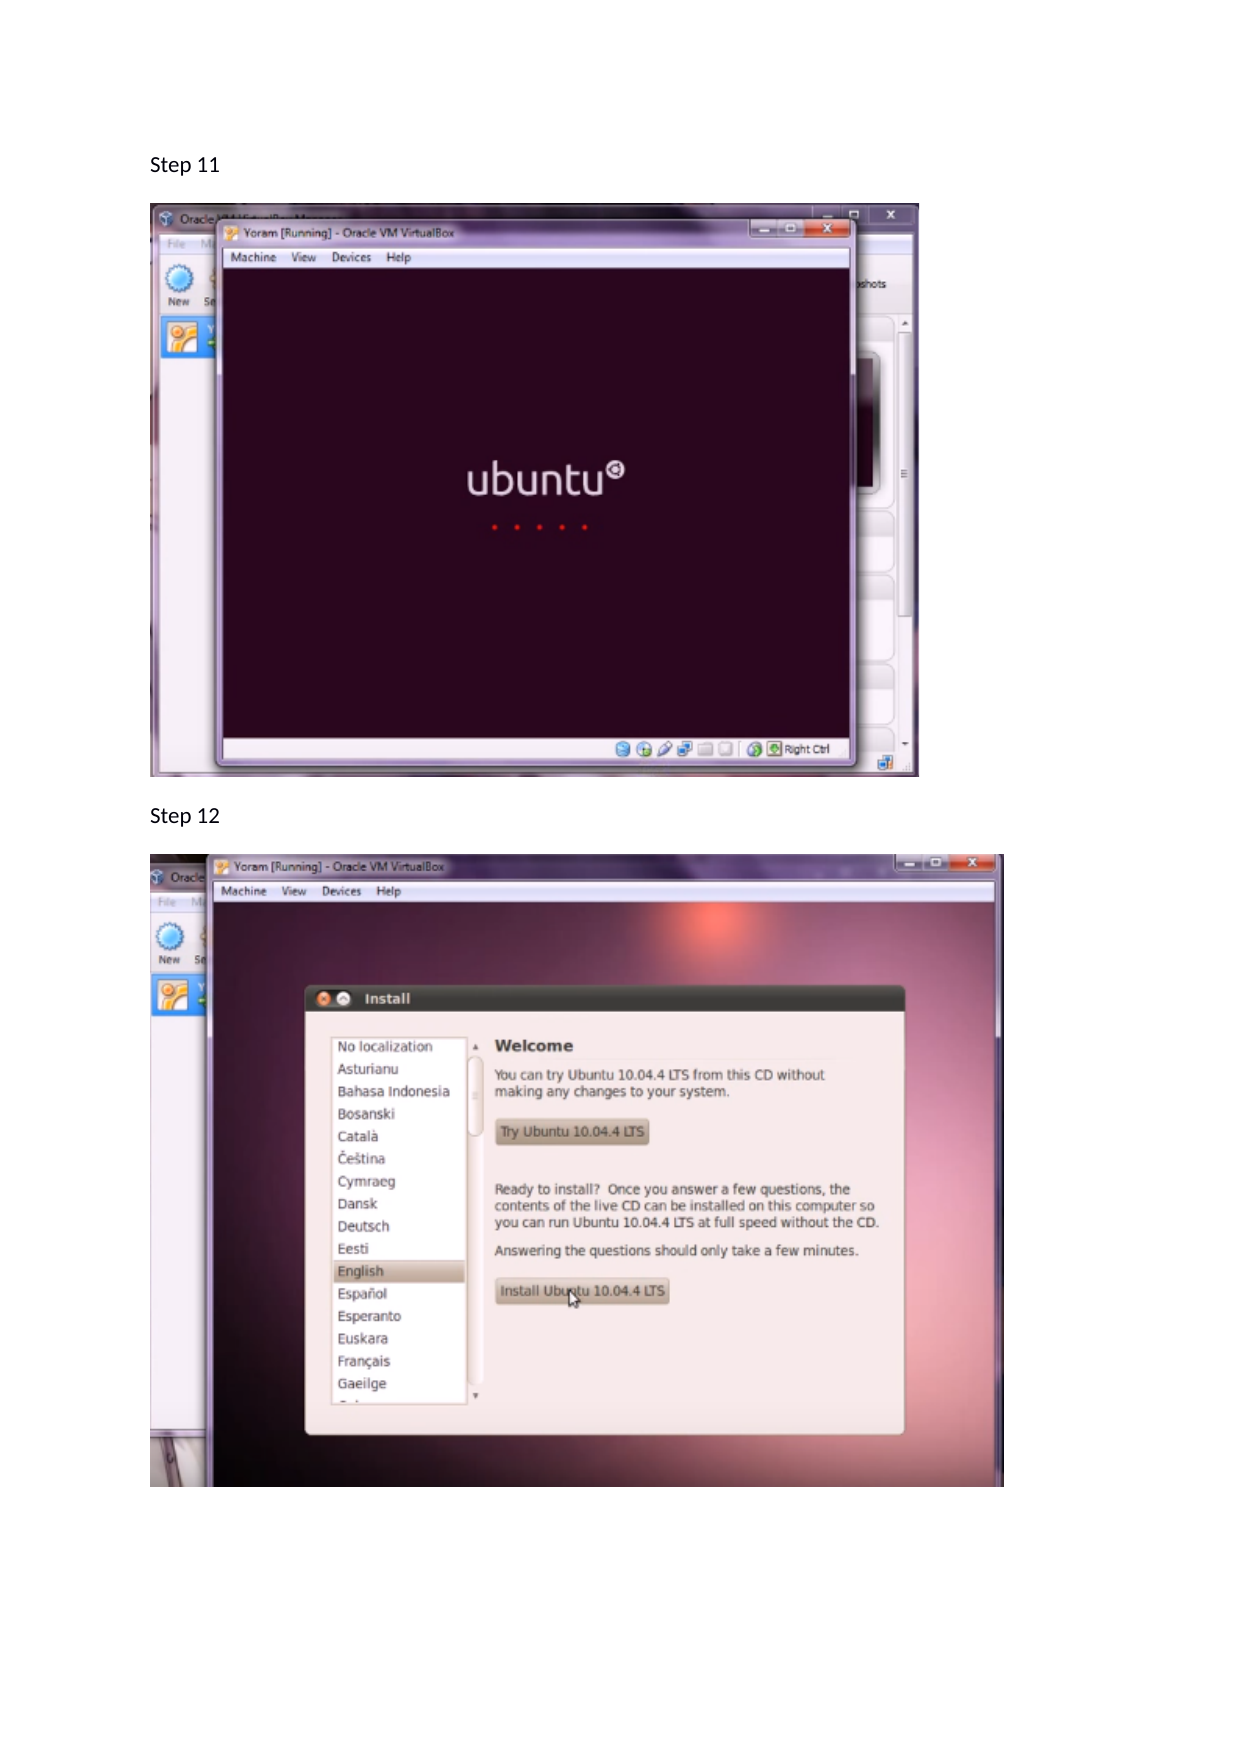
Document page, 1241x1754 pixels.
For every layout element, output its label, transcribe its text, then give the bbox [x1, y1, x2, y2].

text Step 11 [150, 150, 1090, 178]
picture [150, 854, 1004, 1487]
text Step 12 [150, 801, 1090, 829]
picture [150, 203, 920, 777]
